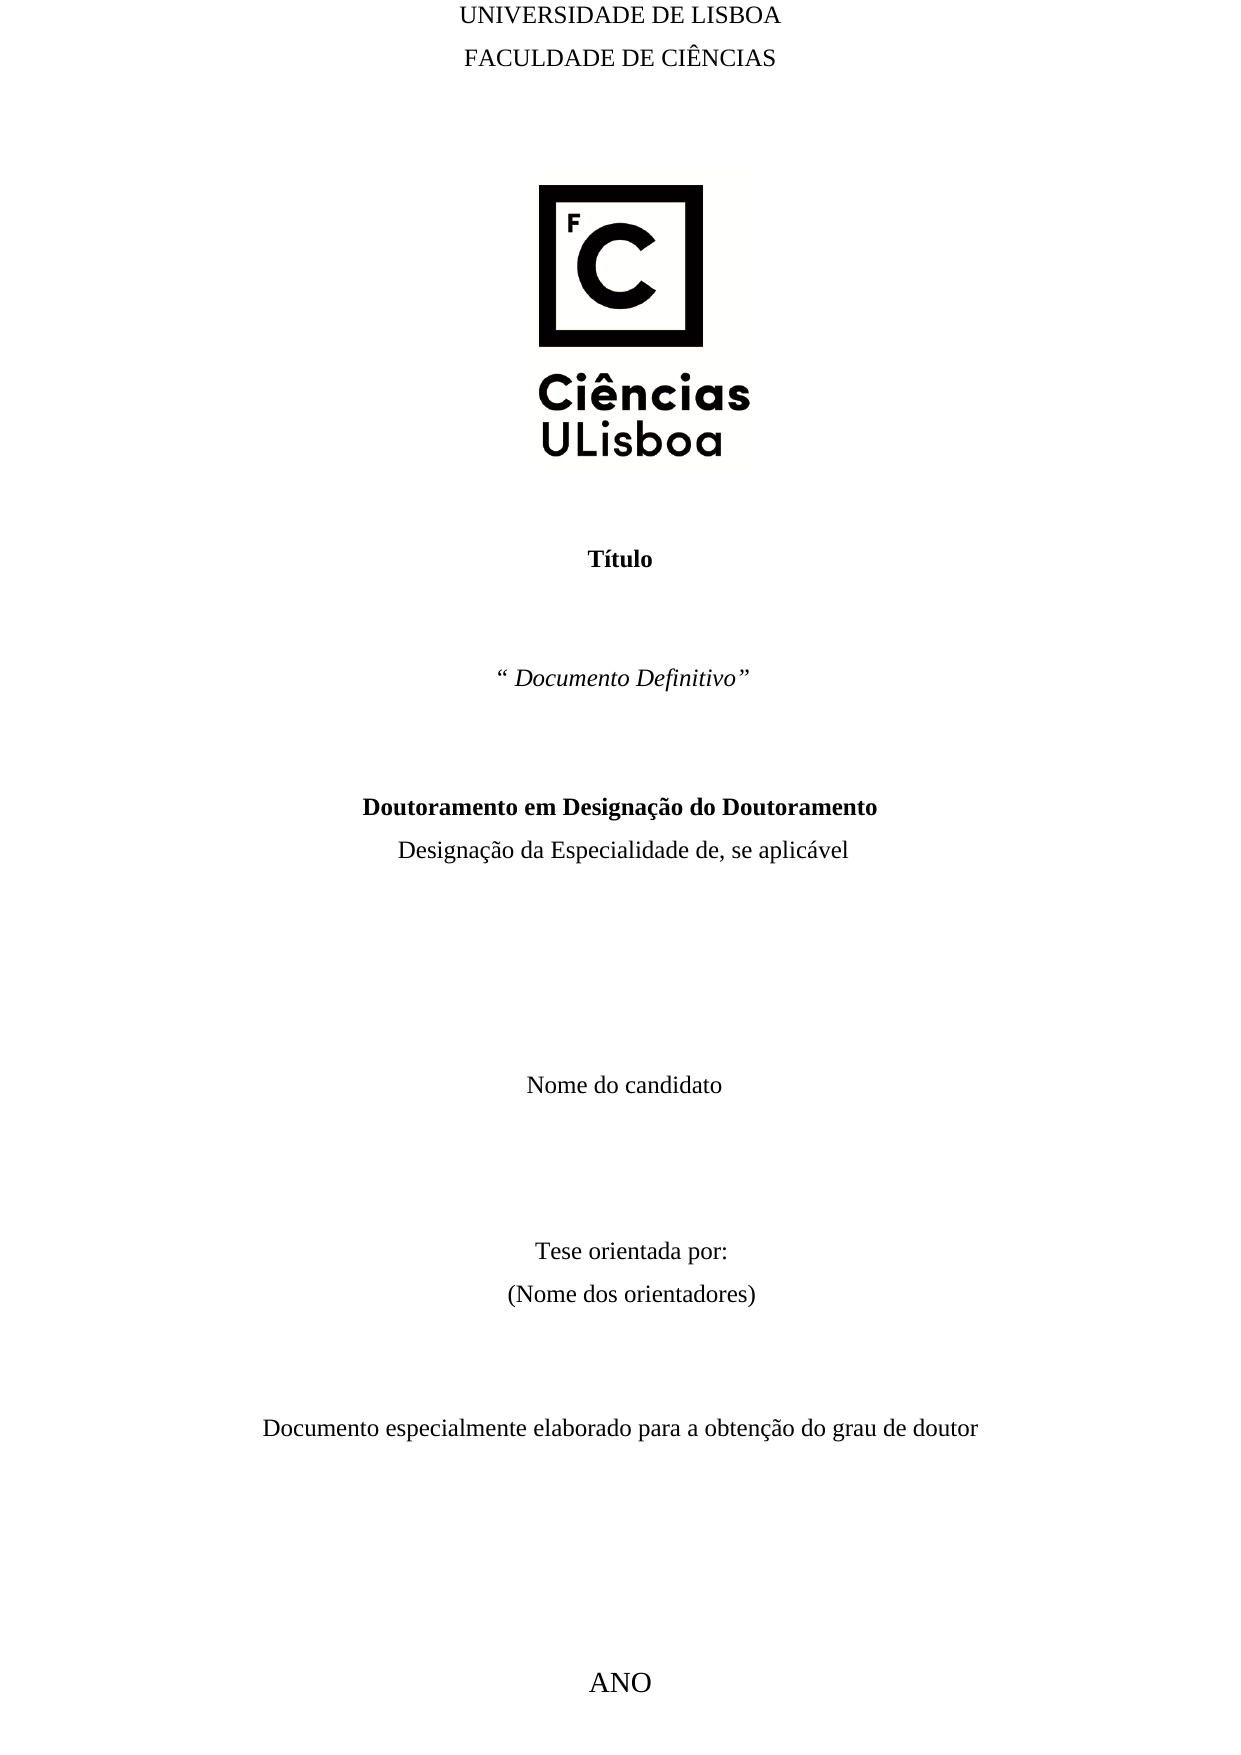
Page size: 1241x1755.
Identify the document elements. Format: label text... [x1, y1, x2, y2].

text UNIVERSIDADE DE LISBOA [177, 0, 1063, 29]
text Documento especialmente elaborado para a obtenção do grau de doutor [177, 1413, 1063, 1441]
table_header Título [166, 482, 1074, 663]
text Designação da Especialidade de, se aplicável [177, 836, 1063, 864]
text FACULDADE DE CIÊNCIAS [177, 43, 1063, 72]
table_header Tese orientada por: (Nome dos orientadores) [177, 1188, 1086, 1369]
table_header Nome do candidato [177, 1051, 1078, 1145]
text “ Documento Definitivo” [177, 663, 1063, 692]
text Doutoramento em Designação do Doutoramento [177, 792, 1063, 821]
